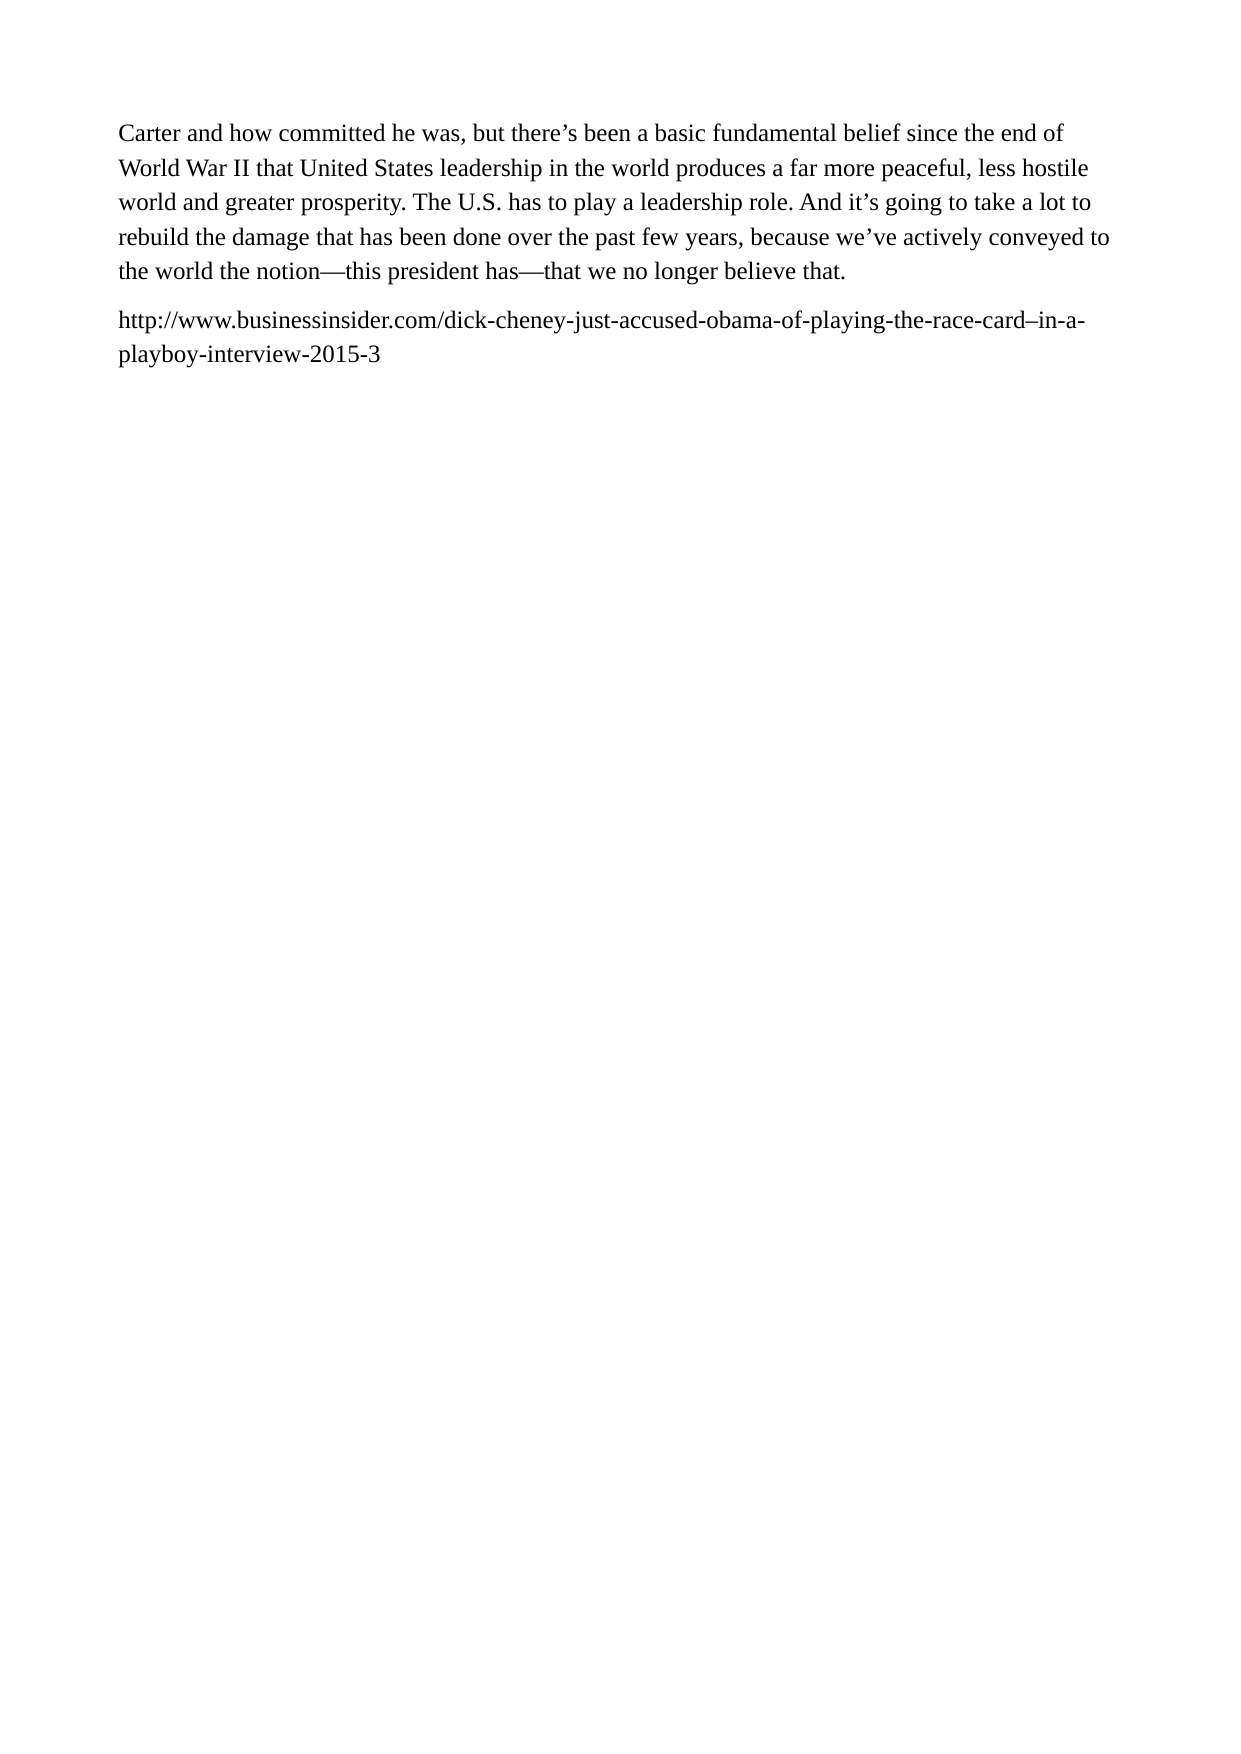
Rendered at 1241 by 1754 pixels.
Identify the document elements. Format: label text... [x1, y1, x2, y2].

text http://www.businessinsider.com/dick-cheney-just-accused-obama-of-playing-the-race-card–in-a-playboy-interview-2015-3 [118, 305, 1122, 368]
text Carter and how committed he was, but there’s been a basic fundamental belief since the end of World War II that United States leadership in the world produces a far more peaceful, less hostile world and greater prosperity. The U.S. has to play a leadership role. And it’s going to take a lot to rebuild the damage that has been done over the past few years, because we’ve actively conveyed to the world the notion—this president has—that we no longer believe that. [118, 118, 1122, 285]
